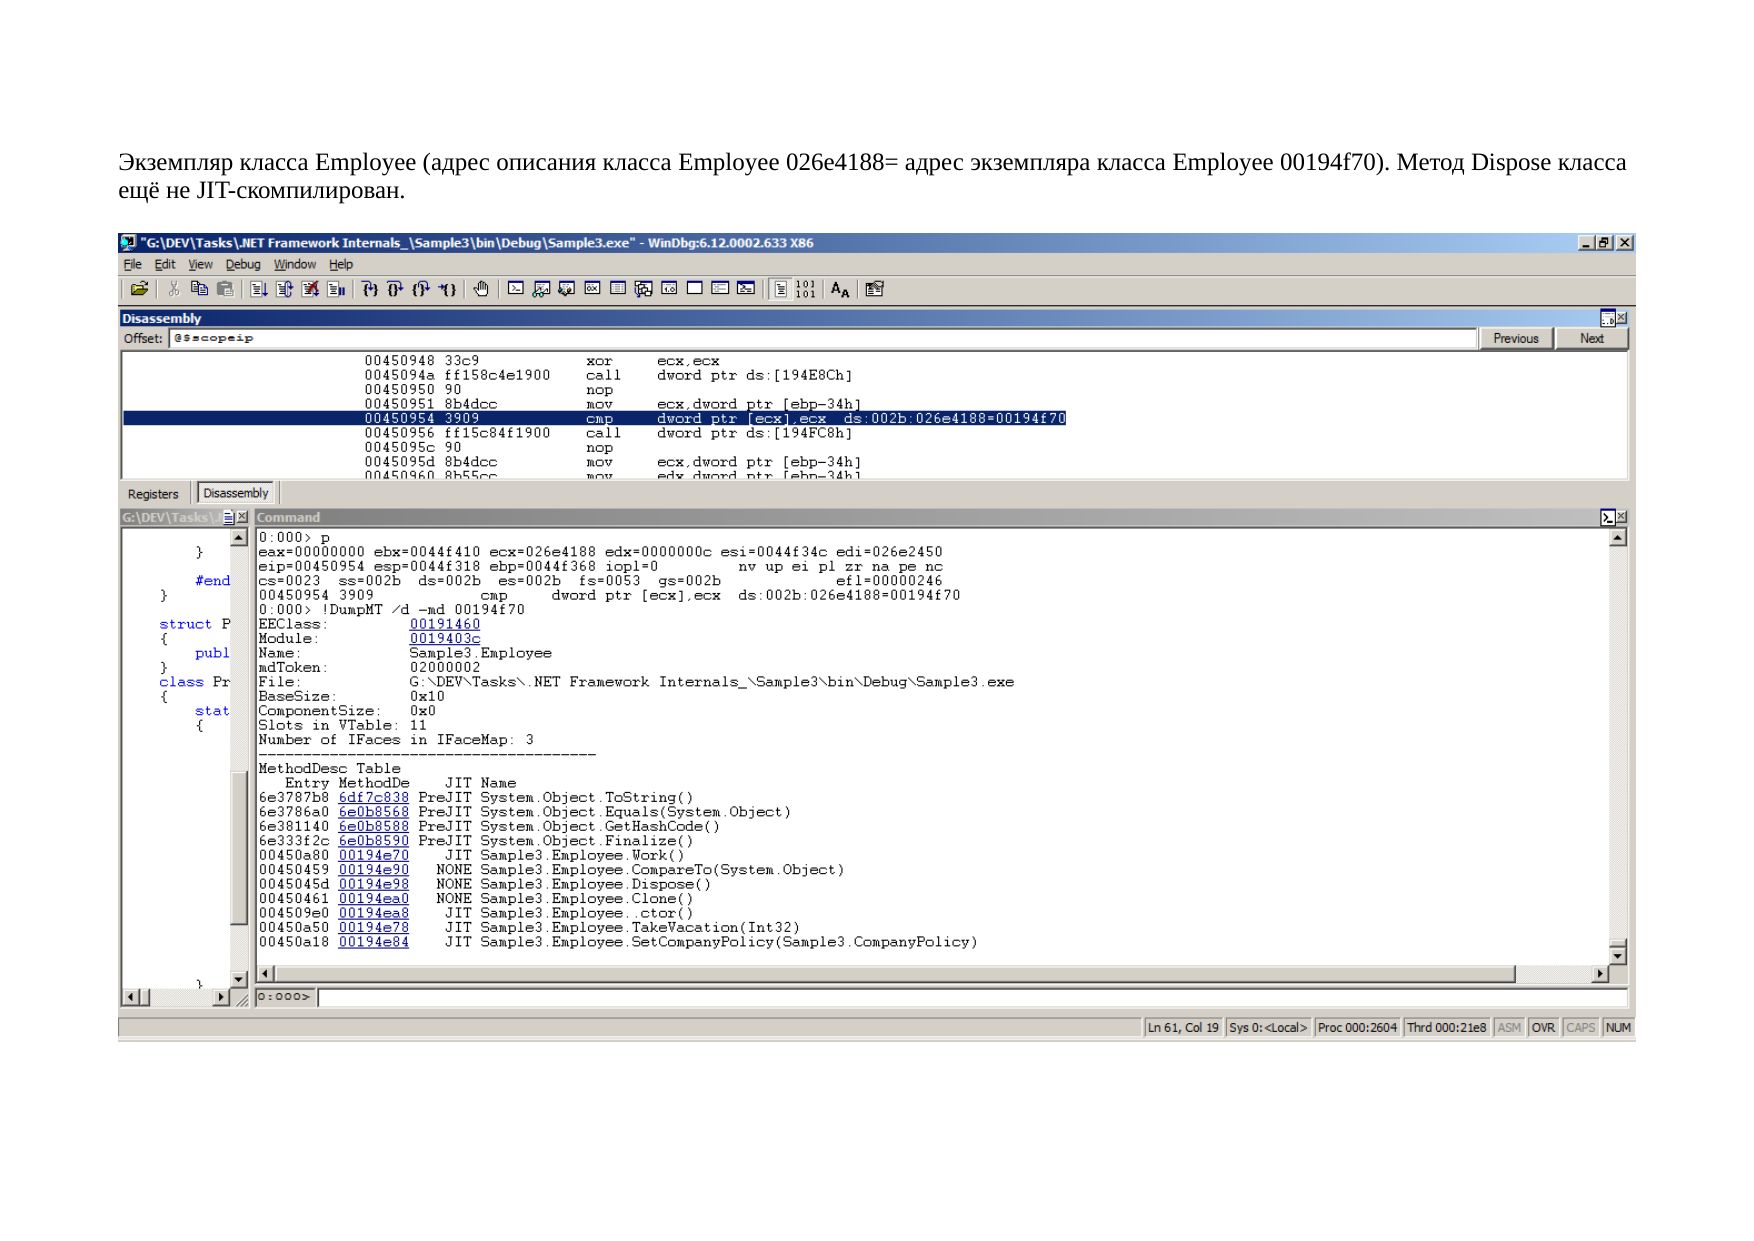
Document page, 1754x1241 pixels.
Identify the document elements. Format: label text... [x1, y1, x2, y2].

text Экземпляр класса Employee (адрес описания класса Employee 026e4188= адрес экземпляра класса Employee 00194f70). Метод Dispose класса ещё не JIT-скомпилирован. [118, 147, 1636, 204]
picture [118, 233, 1636, 1042]
